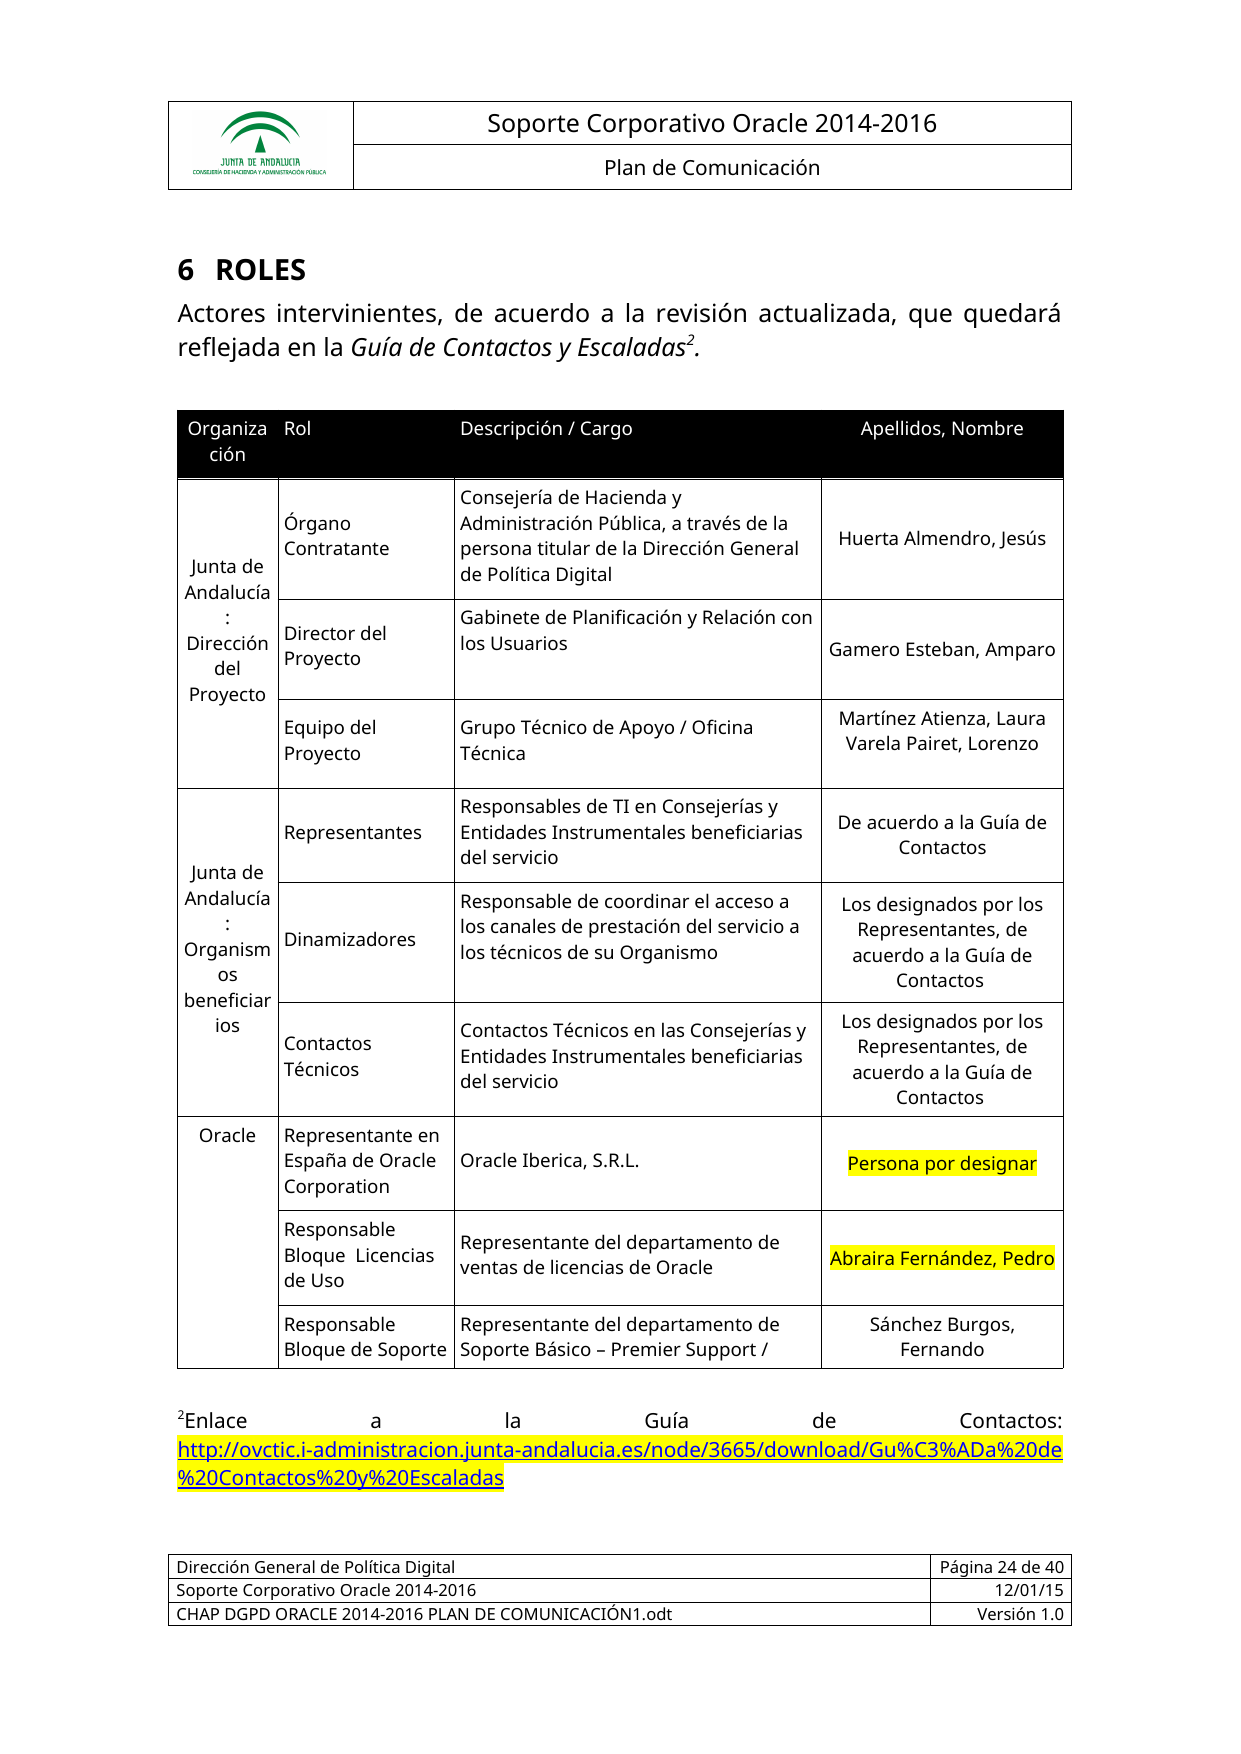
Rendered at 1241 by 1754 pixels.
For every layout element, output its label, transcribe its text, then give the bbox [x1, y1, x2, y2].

table_cell Persona por designar [822, 1117, 1063, 1210]
table_cell Director del Proyecto [279, 600, 454, 699]
picture [192, 110, 327, 175]
table_cell Oracle [178, 1117, 278, 1368]
table_header Apellidos, Nombre [822, 411, 1063, 478]
table_cell Responsable Bloque de Soporte [279, 1306, 454, 1368]
text Actores intervinientes, de acuerdo a la revisión actualizada, que quedará reflejada en la Guía de Contactos y Escaladas. [177, 295, 1063, 363]
table_cell De acuerdo a la Guía de Contactos [822, 789, 1063, 882]
table_cell Órgano Contratante [279, 480, 454, 598]
table_cell Sánchez Burgos, Fernando [822, 1306, 1063, 1368]
table_cell Representante del departamento de Soporte Básico – Premier Support / [455, 1306, 821, 1368]
table_cell Grupo Técnico de Apoyo / Oficina Técnica [455, 700, 821, 787]
text %20Contactos%20y%20Escaladas [177, 1460, 1063, 1492]
table_cell Oracle Iberica, S.R.L. [455, 1117, 821, 1210]
table_cell Contactos Técnicos en las Consejerías y Entidades Instrumentales beneficiarias del servicio [455, 1003, 821, 1116]
table_cell Equipo del Proyecto [279, 700, 454, 787]
table_cell Responsable Bloque Licencias de Uso [279, 1211, 454, 1305]
table_cell Abraira Fernández, Pedro [822, 1211, 1063, 1305]
table_header Organización [178, 411, 278, 478]
table_cell Junta de Andalucía: Organismos beneficiarios [178, 789, 278, 1116]
table_cell Representante del departamento de ventas de licencias de Oracle [455, 1211, 821, 1305]
table_header Rol [279, 411, 454, 478]
table_cell Gamero Esteban, Amparo [822, 600, 1063, 699]
table_cell Los designados por los Representantes, de acuerdo a la Guía de Contactos [822, 883, 1063, 1002]
table_cell Representantes [279, 789, 454, 882]
table_cell Responsable de coordinar el acceso a los canales de prestación del servicio a los técnicos de su Organismo [455, 883, 821, 1002]
table_cell Representante en España de Oracle Corporation [279, 1117, 454, 1210]
table_cell Dinamizadores [279, 883, 454, 1002]
table_cell Gabinete de Planificación y Relación con los Usuarios [455, 600, 821, 699]
table_cell Responsables de TI en Consejerías y Entidades Instrumentales beneficiarias del servicio [455, 789, 821, 882]
table_header Descripción / Cargo [455, 411, 821, 478]
table_cell Los designados por los Representantes, de acuerdo a la Guía de Contactos [822, 1003, 1063, 1116]
table_cell Contactos Técnicos [279, 1003, 454, 1116]
table_cell Junta de Andalucía: Dirección del Proyecto [178, 480, 278, 787]
table_cell Huerta Almendro, Jesús [822, 480, 1063, 598]
table_cell Consejería de Hacienda y Administración Pública, a través de la persona titular de la Dirección General de Política Digital [455, 480, 821, 598]
table_cell Martínez Atienza, Laura Varela Pairet, Lorenzo [822, 700, 1063, 787]
subtitle ROLES [177, 249, 1063, 289]
text Enlace a la Guía de Contactos: http://ovctic.i-administracion.junta-andalucia.es/node/3665/download/Gu%C3%ADa%20de [177, 1406, 1063, 1459]
